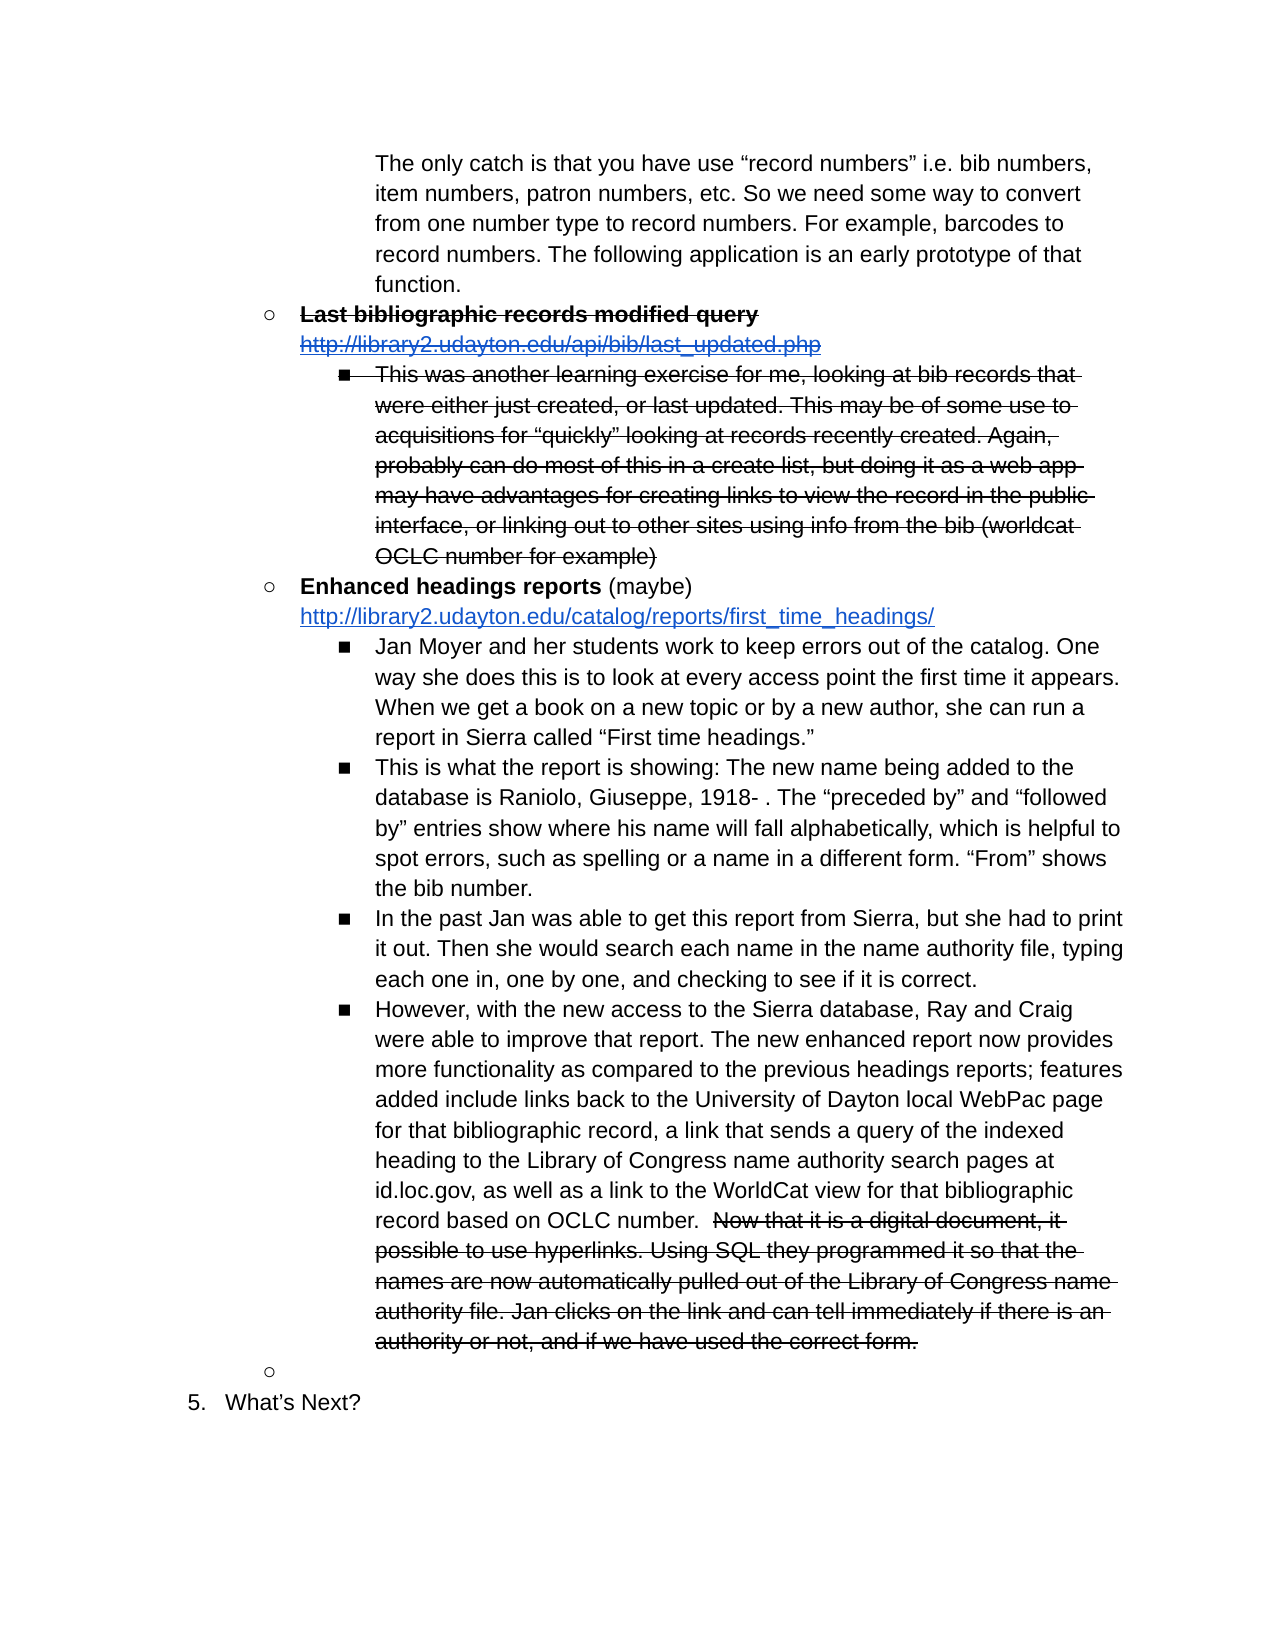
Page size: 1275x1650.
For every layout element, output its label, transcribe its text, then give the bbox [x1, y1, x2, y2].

list Last bibliographic records modified query http://library2.udayton.edu/api/bib/last_updated.php [262, 301, 1125, 358]
list In the past Jan was able to get this report from Sierra, but she had to print it out. Then she would search each name in the name authority file, typing each one in, one by one, and checking to see if it is correct. [337, 905, 1125, 992]
list Jan Moyer and her students work to keep errors out of the catalog. One way she does this is to look at every access point the first time it appears. When we get a book on a new topic or by a new author, she can run a report in Sierra called “First time headings.” [337, 633, 1125, 750]
list This is what the report is showing: The new name being added to the database is Raniolo, Giuseppe, 1918- . The “preceded by” and “followed by” entries show where his name will fall alphabetically, which is helpful to spot errors, such as spelling or a name in a different form. “From” shows the bib number. [337, 754, 1125, 901]
list What’s Next? [187, 1388, 1125, 1415]
list However, with the new access to the Sierra database, Ray and Craig were able to improve that report. The new enhanced report now provides more functionality as compared to the previous headings reports; features added include links back to the University of Dayton local WebPac page for that bibliographic record, a link that sends a query of the indexed heading to the Library of Congress name authority search pages at id.loc.gov, as well as a link to the WorldCat view for that bibliographic record based on OCLC number. Now that it is a digital document, it possible to use hyperlinks. Using SQL they programmed it so that the names are now automatically pulled out of the Library of Congress name authority file. Jan clicks on the link and can tell immediately if there is an authority or not, and if we have used the correct form. [337, 996, 1125, 1354]
list The only catch is that you have use “record numbers” i.e. bib numbers, item numbers, patron numbers, etc. So we need some way to convert from one number type to record numbers. For example, barcodes to record numbers. The following application is an early prototype of that function. [337, 150, 1125, 297]
list Enhanced headings reports (maybe) http://library2.udayton.edu/catalog/reports/first_time_headings/ [262, 573, 1125, 629]
list This was another learning exercise for me, looking at bib records that were either just created, or last updated. This may be of some use to acquisitions for “quickly” looking at records recently created. Again, probably can do most of this in a create list, but doing it as a web app may have advantages for creating links to view the record in the public interface, or linking out to other sites using info from the bib (worldcat OCLC number for example) [337, 361, 1125, 569]
